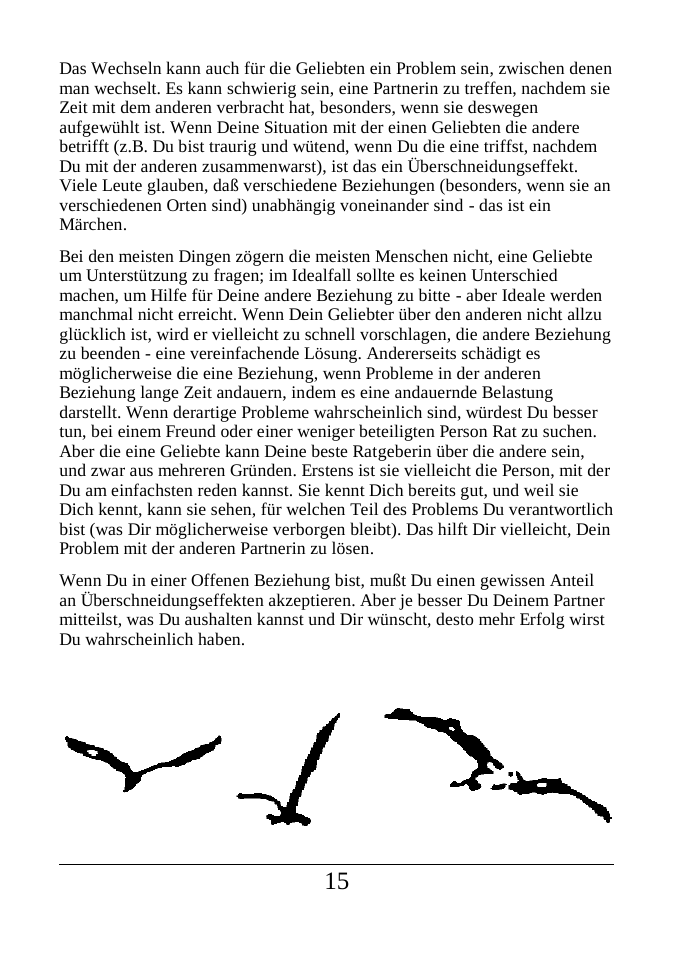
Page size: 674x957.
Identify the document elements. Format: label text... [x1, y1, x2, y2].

text Das Wechseln kann auch für die Geliebten ein Problem sein, zwischen denen man wechselt. Es kann schwierig sein, eine Partnerin zu treffen, nachdem sie Zeit mit dem anderen verbracht hat, besonders, wenn sie deswegen aufgewühlt ist. Wenn Deine Situation mit der einen Geliebten die andere betrifft (z.B. Du bist traurig und wütend, wenn Du die eine triffst, nachdem Du mit der anderen zusammenwarst), ist das ein Überschneidungseffekt. Viele Leute glauben, daß verschiedene Beziehungen (besonders, wenn sie an verschiedenen Orten sind) unabhängig voneinander sind - das ist ein Märchen. [59, 59, 614, 234]
text Bei den meisten Dingen zögern die meisten Menschen nicht, eine Geliebte um Unterstützung zu fragen; im Idealfall sollte es keinen Unterschied machen, um Hilfe für Deine andere Beziehung zu bitte - aber Ideale werden manchmal nicht erreicht. Wenn Dein Geliebter über den anderen nicht allzu glücklich ist, wird er vielleicht zu schnell vorschlagen, die andere Beziehung zu beenden - eine vereinfachende Lösung. Andererseits schädigt es möglicherweise die eine Beziehung, wenn Probleme in der anderen Beziehung lange Zeit andauern, in­dem es eine andauernde Belastung darstellt. Wenn derartige Probleme wahr­scheinlich sind, würdest Du besser tun, bei einem Freund oder einer weniger beteiligten Person Rat zu suchen. Aber die eine Geliebte kann Deine beste Rat­geberin über die andere sein, und zwar aus mehreren Gründen. Erstens ist sie vielleicht die Person, mit der Du am einfachsten reden kannst. Sie kennt Dich bereits gut, und weil sie Dich kennt, kann sie sehen, für welchen Teil des Problems Du verantwortlich bist (was Dir möglicherweise verborgen bleibt). Das hilft Dir vielleicht, Dein Problem mit der anderen Partnerin zu lösen. [59, 247, 614, 558]
text Wenn Du in einer Offenen Beziehung bist, mußt Du einen gewissen Anteil an Überschneidungseffekten akzeptieren. Aber je besser Du Deinem Partner mit­teilst, was Du aushalten kannst und Dir wünscht, desto mehr Erfolg wirst Du wahrscheinlich haben. [59, 571, 614, 649]
picture [59, 700, 615, 834]
